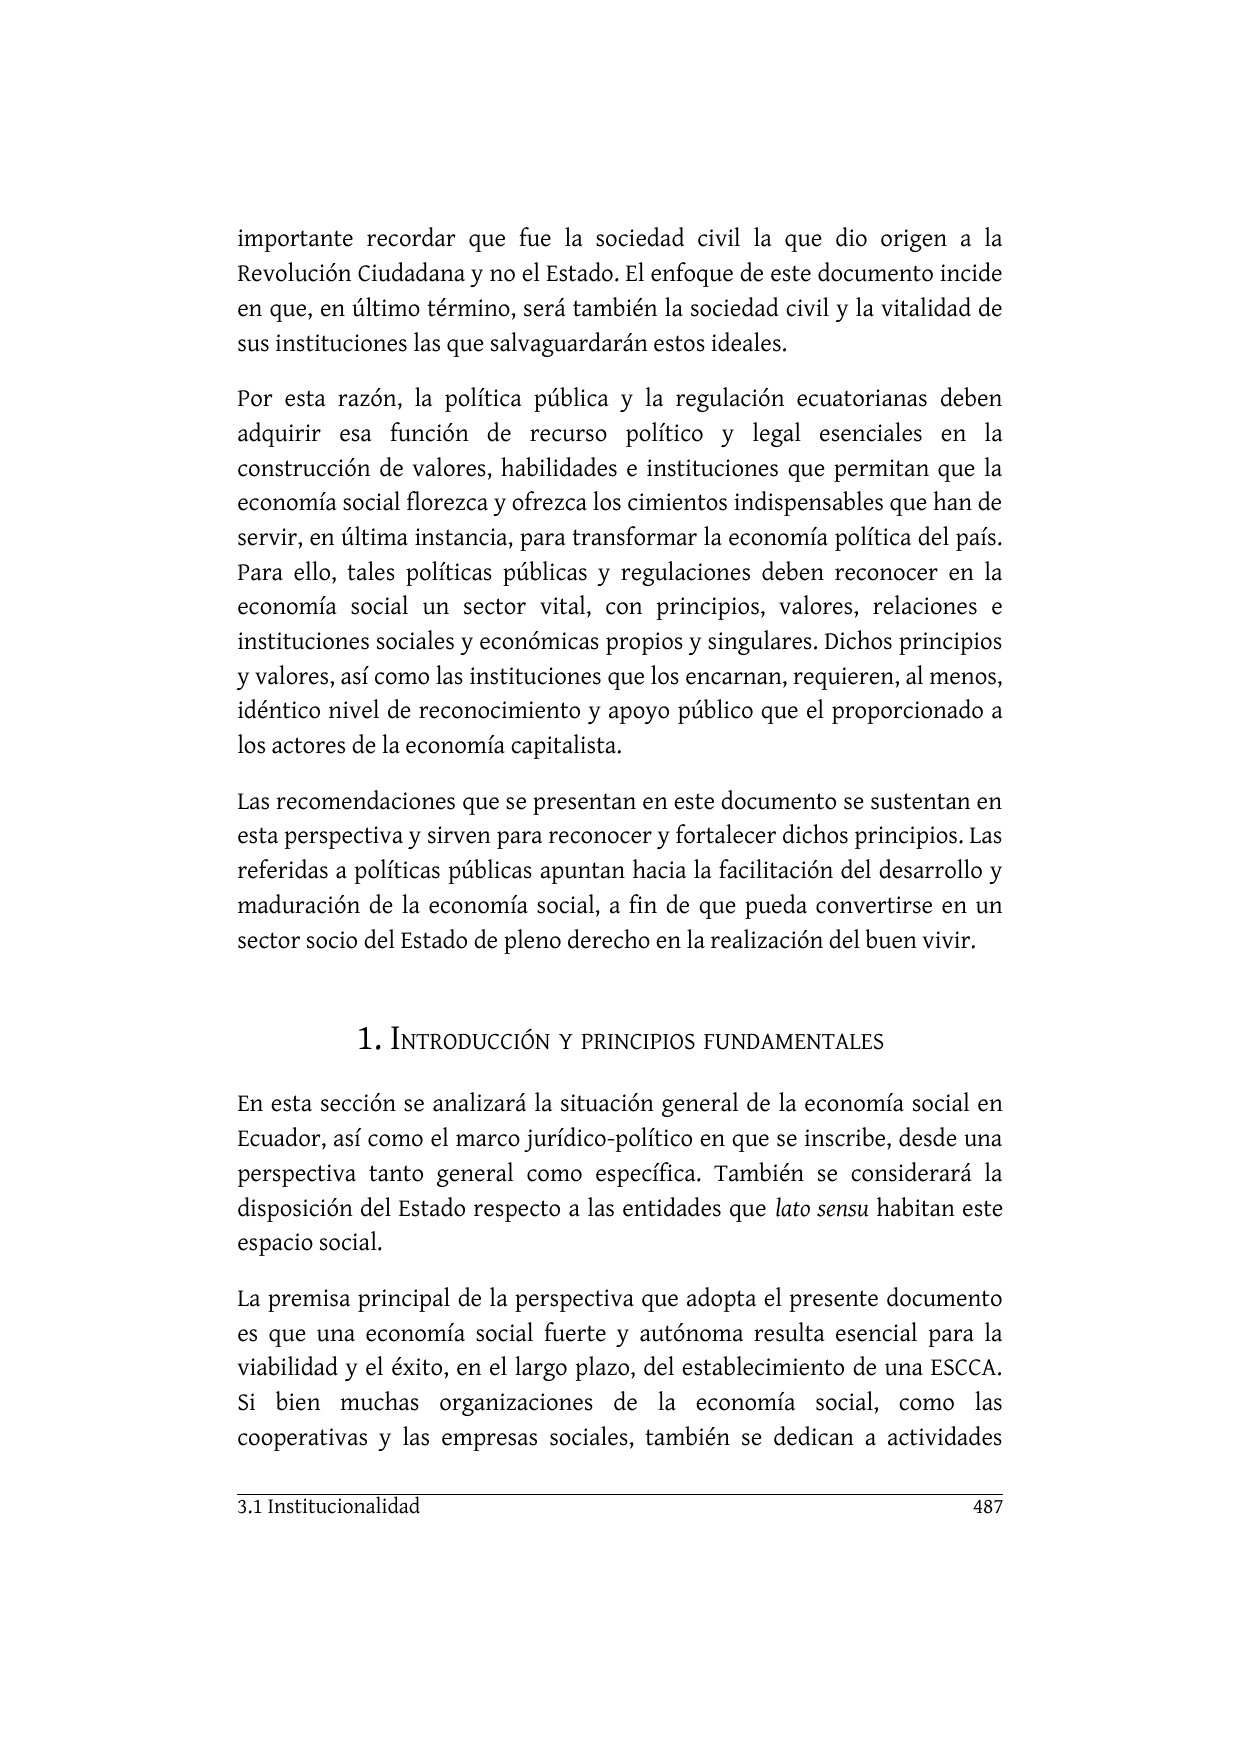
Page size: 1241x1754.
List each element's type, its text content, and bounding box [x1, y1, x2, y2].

subtitle Introducción y principios fundamentales [282, 1018, 958, 1060]
text importante recordar que fue la sociedad civil la que dio origen a la Revolución Ciudadana y no el Estado. El enfoque de este documento incide en que, en último término, será también la sociedad civil y la vitalidad de sus instituciones las que salvaguardarán estos ideales. [237, 225, 1003, 358]
text En esta sección se analizará la situación general de la economía social en Ecuador, así como el marco jurídico-político en que se inscribe, desde una perspectiva tanto general como específica. También se considerará la disposición del Estado respecto a las entidades que lato sensu habitan este espacio social. [237, 1090, 1003, 1258]
text Por esta razón, la política pública y la regulación ecuatorianas deben adquirir esa función de recurso político y legal esenciales en la construcción de valores, habilidades e instituciones que permitan que la economía social florezca y ofrezca los cimientos indispensables que han de servir, en última instancia, para transformar la economía política del país. Para ello, tales políticas públicas y regulaciones deben reconocer en la economía social un sector vital, con principios, valores, relaciones e instituciones sociales y económicas propios y singulares. Dichos principios y valores, así como las instituciones que los encarnan, requieren, al menos, idéntico nivel de reconocimiento y apoyo público que el proporcionado a los actores de la economía capitalista. [237, 385, 1003, 761]
text Las recomendaciones que se presentan en este documento se sustentan en esta perspectiva y sirven para reconocer y fortalecer dichos principios. Las referidas a políticas públicas apuntan hacia la facilitación del desarrollo y maduración de la economía social, a fin de que pueda convertirse en un sector socio del Estado de pleno derecho en la realización del buen vivir. [237, 787, 1003, 955]
text La premisa principal de la perspectiva que adopta el presente documento es que una economía social fuerte y autónoma resulta esencial para la viabilidad y el éxito, en el largo plazo, del establecimiento de una ESCCA. Si bien muchas organizaciones de la economía social, como las cooperativas y las empresas sociales, también se dedican a actividades [237, 1284, 1003, 1452]
